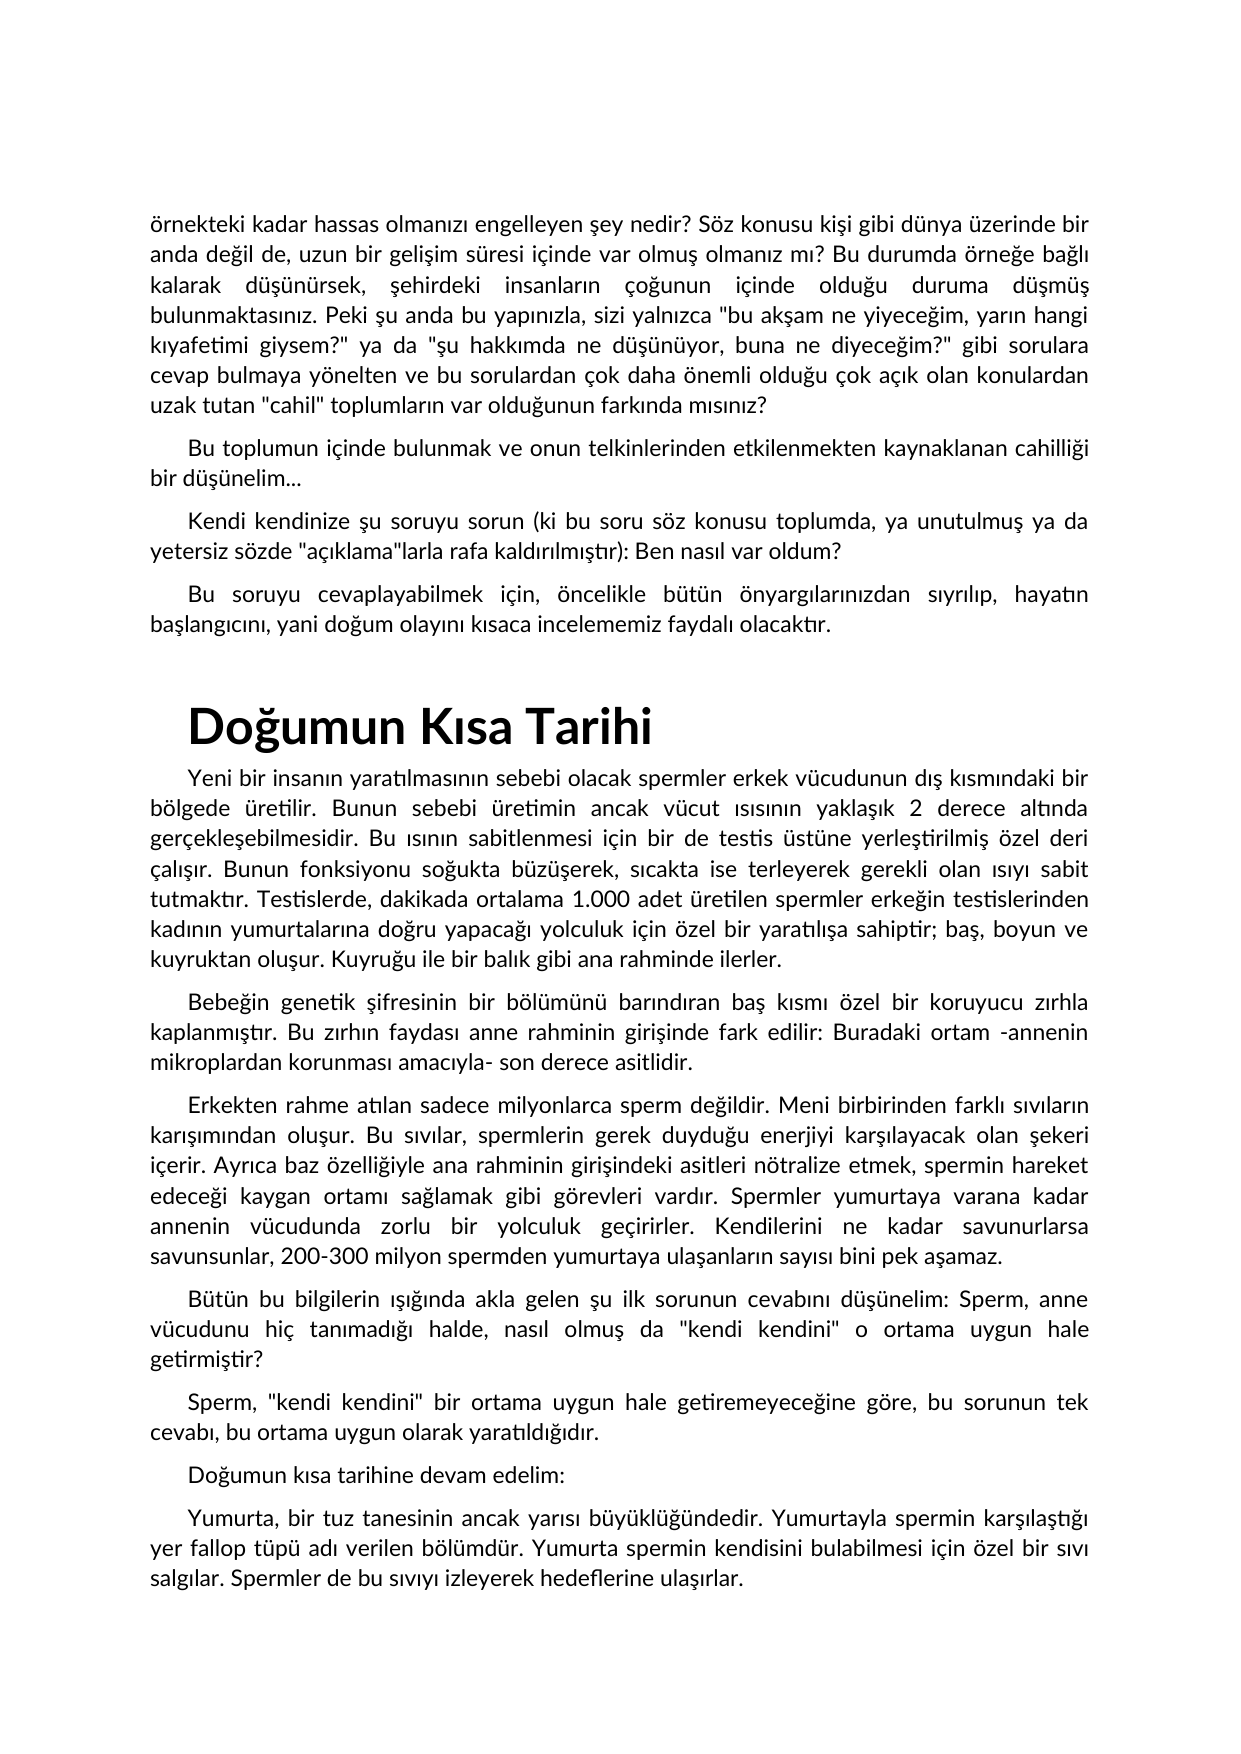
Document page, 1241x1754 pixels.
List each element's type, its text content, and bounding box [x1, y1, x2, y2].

text Bütün bu bilgilerin ışığında akla gelen şu ilk sorunun cevabını düşünelim: Sperm, anne vücudunu hiç tanımadığı halde, nasıl olmuş da "kendi kendini" o ortama uygun hale getirmiştir? [150, 1284, 1090, 1372]
text örnekteki kadar hassas olmanızı engelleyen şey nedir? Söz konusu kişi gibi dünya üzerinde bir anda değil de, uzun bir gelişim süresi içinde var olmuş olmanız mı? Bu durumda örneğe bağlı kalarak düşünürsek, şehirdeki insanların çoğunun içinde olduğu duruma düşmüş bulunmaktasınız. Peki şu anda bu yapınızla, sizi yalnızca "bu akşam ne yiyeceğim, yarın hangi kıyafetimi giysem?" ya da "şu hakkımda ne düşünüyor, buna ne diyeceğim?" gibi sorulara cevap bulmaya yönelten ve bu sorulardan çok daha önemli olduğu çok açık olan konulardan uzak tutan "cahil" toplumların var olduğunun farkında mısınız? [150, 210, 1090, 419]
text Kendi kendinize şu soruyu sorun (ki bu soru söz konusu toplumda, ya unutulmuş ya da yetersiz sözde "açıklama"larla rafa kaldırılmıştır): Ben nasıl var oldum? [150, 507, 1090, 564]
text Sperm, "kendi kendini" bir ortama uygun hale getiremeyeceğine göre, bu sorunun tek cevabı, bu ortama uygun olarak yaratıldığıdır. [150, 1388, 1090, 1445]
text Yeni bir insanın yaratılmasının sebebi olacak spermler erkek vücudunun dış kısmındaki bir bölgede üretilir. Bunun sebebi üretimin ancak vücut ısısının yaklaşık 2 derece altında gerçekleşebilmesidir. Bu ısının sabitlenmesi için bir de testis üstüne yerleştirilmiş özel deri çalışır. Bunun fonksiyonu soğukta büzüşerek, sıcakta ise terleyerek gerekli olan ısıyı sabit tutmaktır. Testislerde, dakikada ortalama 1.000 adet üretilen spermler erkeğin testislerinden kadının yumurtalarına doğru yapacağı yolculuk için özel bir yaratılışa sahiptir; baş, boyun ve kuyruktan oluşur. Kuyruğu ile bir balık gibi ana rahminde ilerler. [150, 764, 1090, 972]
subtitle Doğumun Kısa Tarihi [187, 695, 1090, 755]
text Erkekten rahme atılan sadece milyonlarca sperm değildir. Meni birbirinden farklı sıvıların karışımından oluşur. Bu sıvılar, spermlerin gerek duyduğu enerjiyi karşılayacak olan şekeri içerir. Ayrıca baz özelliğiyle ana rahminin girişindeki asitleri nötralize etmek, spermin hareket edeceği kaygan ortamı sağlamak gibi görevleri vardır. Spermler yumurtaya varana kadar annenin vücudunda zorlu bir yolculuk geçirirler. Kendilerini ne kadar savunurlarsa savunsunlar, 200-300 milyon spermden yumurtaya ulaşanların sayısı bini pek aşamaz. [150, 1091, 1090, 1269]
text Doğumun kısa tarihine devam edelim: [150, 1461, 1090, 1488]
text Bu toplumun içinde bulunmak ve onun telkinlerinden etkilenmekten kaynaklanan cahilliği bir düşünelim... [150, 434, 1090, 492]
text Yumurta, bir tuz tanesinin ancak yarısı büyüklüğündedir. Yumurtayla spermin karşılaştığı yer fallop tüpü adı verilen bölümdür. Yumurta spermin kendisini bulabilmesi için özel bir sıvı salgılar. Spermler de bu sıvıyı izleyerek hedeflerine ulaşırlar. [150, 1503, 1090, 1591]
text Bebeğin genetik şifresinin bir bölümünü barındıran baş kısmı özel bir koruyucu zırhla kaplanmıştır. Bu zırhın faydası anne rahminin girişinde fark edilir: Buradaki ortam -annenin mikroplardan korunması amacıyla- son derece asitlidir. [150, 988, 1090, 1076]
text Bu soruyu cevaplayabilmek için, öncelikle bütün önyargılarınızdan sıyrılıp, hayatın başlangıcını, yani doğum olayını kısaca incelememiz faydalı olacaktır. [150, 580, 1090, 637]
